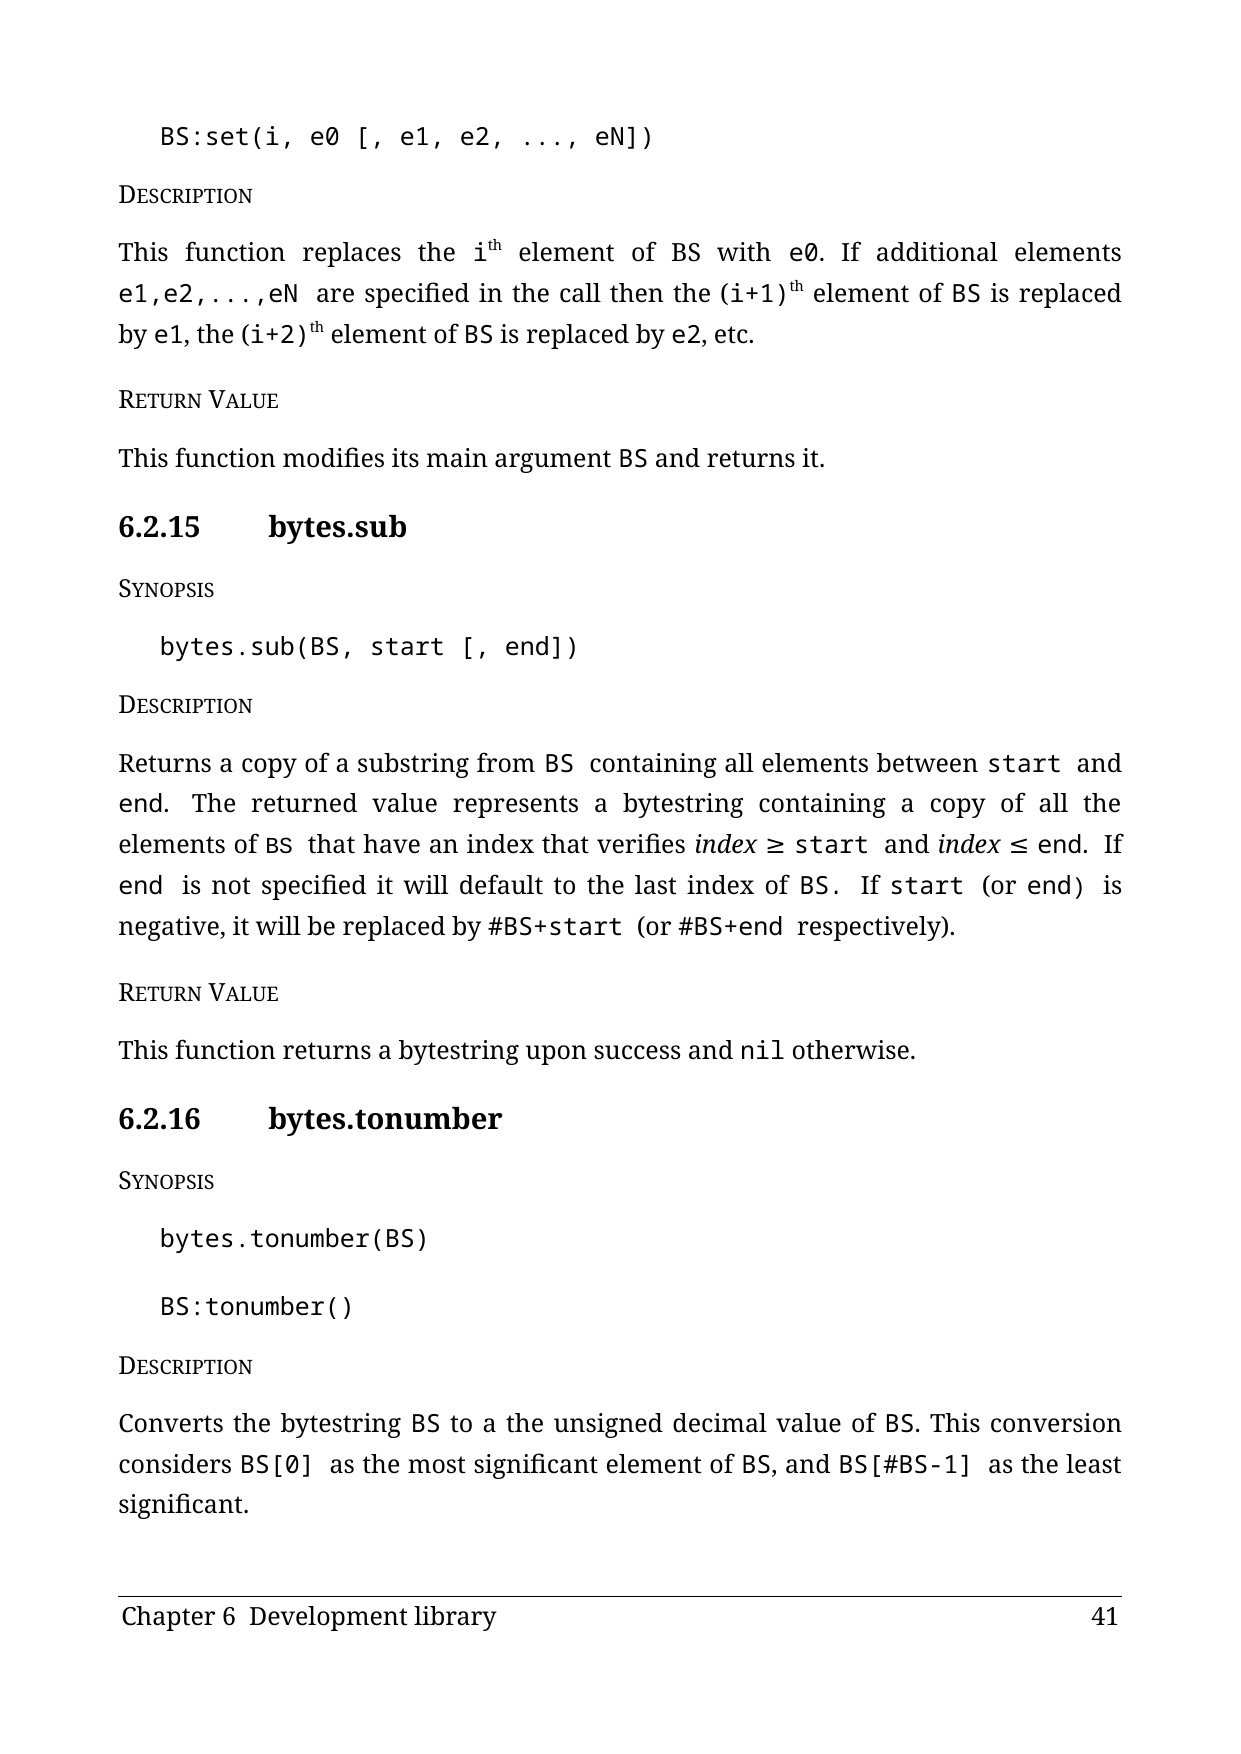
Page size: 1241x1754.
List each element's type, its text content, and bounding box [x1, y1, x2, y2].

text Converts the bytestring BS to a the unsigned decimal value of BS. This conversion considers BS[0] as the most significant element of BS, and BS[#BS-1] as the least significant. [118, 1406, 1122, 1521]
subtitle Description [118, 177, 1122, 211]
text BS:tonumber() [159, 1289, 1122, 1323]
text BS:set(i, e0 [, e1, e2, ..., eN]) [159, 118, 1122, 152]
text This function returns a bytestring upon success and nil otherwise. [118, 1033, 1122, 1067]
subtitle Description [118, 687, 1122, 721]
text bytes.tonumber(BS) [159, 1221, 1122, 1255]
text This function replaces the ith element of BS with e0. If additional elements e1,e2,...,eN are specified in the call then the (i+1)th element of BS is replaced by e1, the (i+2)th element of BS is replaced by e2, etc. [118, 235, 1122, 351]
subtitle Return Value [118, 382, 1122, 416]
subtitle Description [118, 1348, 1122, 1381]
subtitle Return Value [118, 974, 1122, 1008]
text This function modifies its main argument BS and returns it. [118, 440, 1122, 474]
subtitle Synopsis [118, 571, 1122, 604]
text Returns a copy of a substring from BS containing all elements between start and end. The returned value represents a bytestring containing a copy of all the elements of BS that have an index that verifies index ≥ start and index ≤ end. If end is not specified it will default to the last index of BS. If start (or end) is negative, it will be replaced by #BS+start (or #BS+end respectively). [118, 745, 1122, 943]
subtitle bytes.tonumber [118, 1098, 1122, 1138]
subtitle Synopsis [118, 1163, 1122, 1196]
text bytes.sub(BS, start [, end]) [159, 628, 1122, 662]
subtitle bytes.sub [118, 506, 1122, 546]
